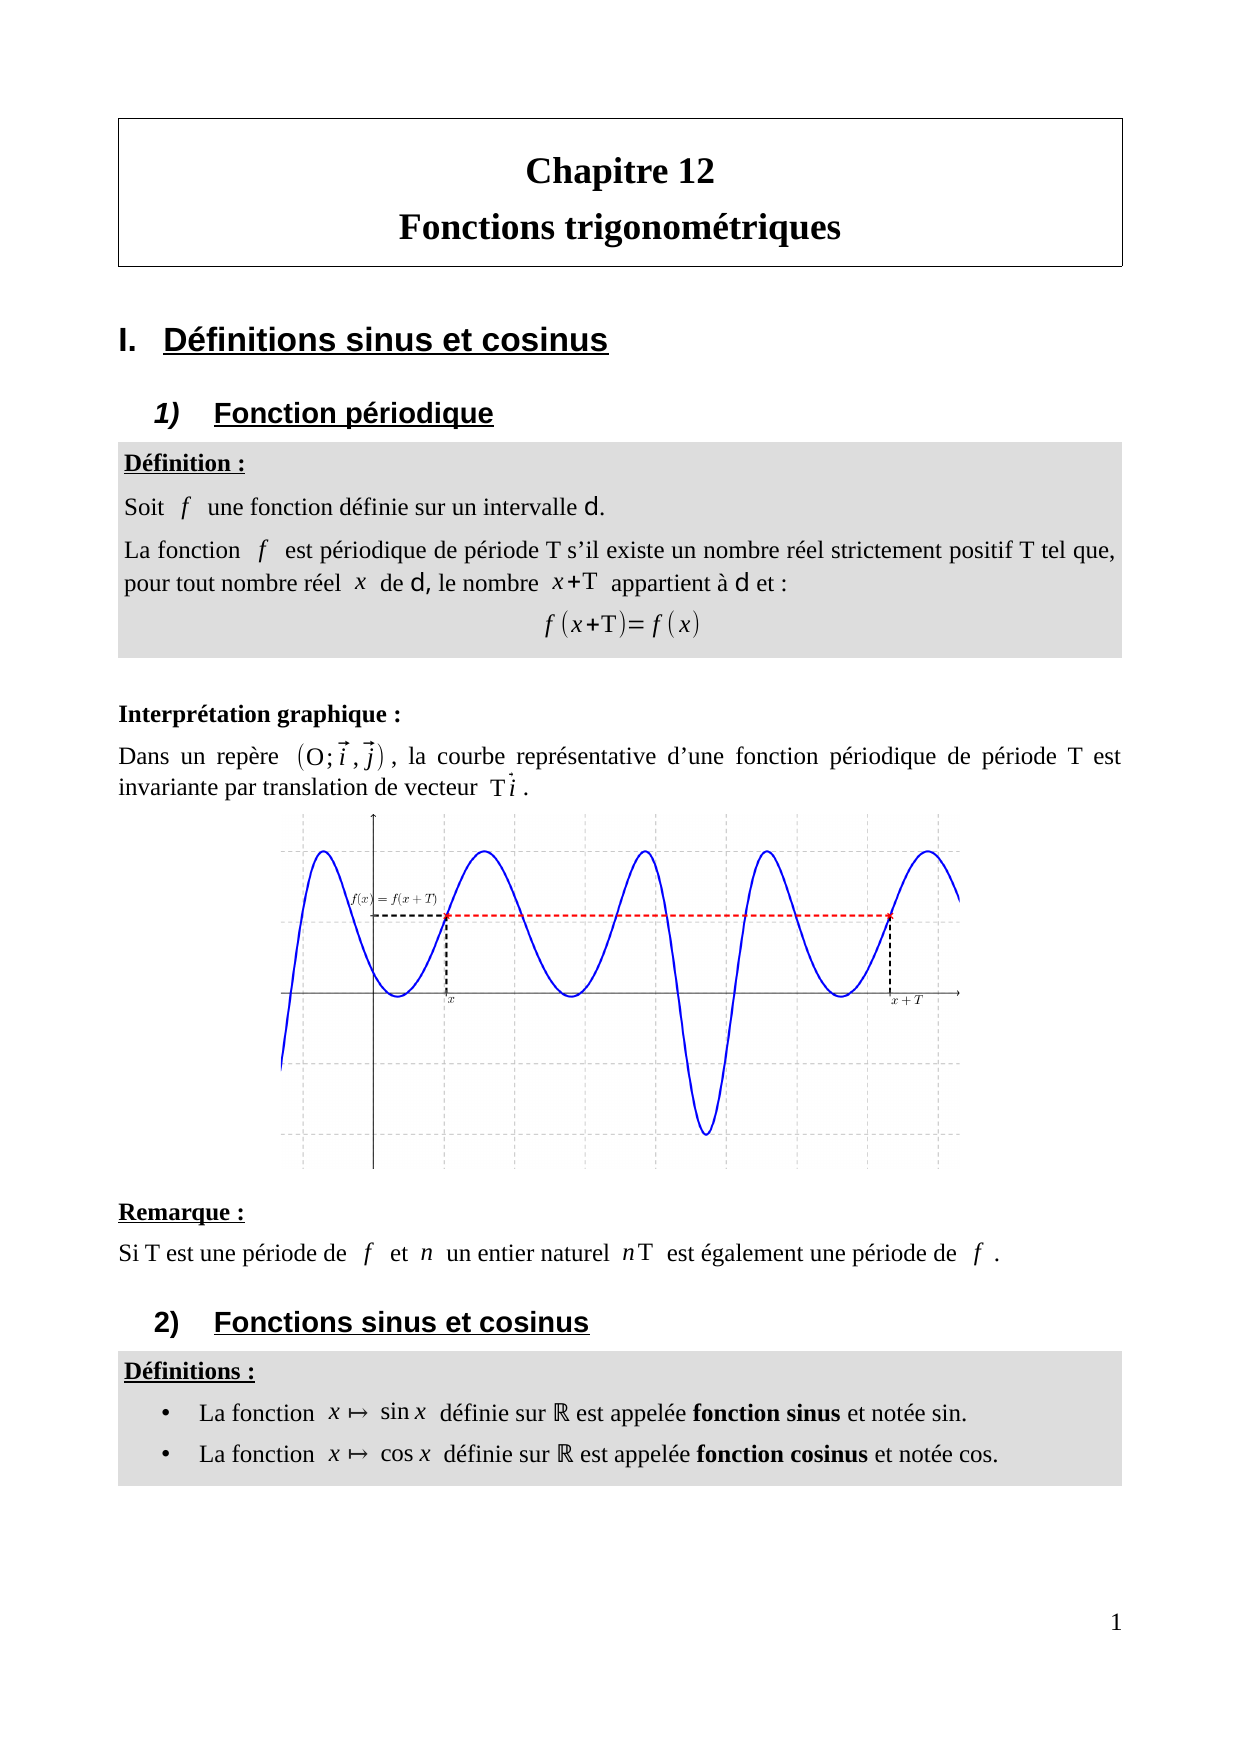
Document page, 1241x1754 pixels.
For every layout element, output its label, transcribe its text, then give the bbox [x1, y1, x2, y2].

subtitle Définitions sinus et cosinus [118, 320, 1122, 358]
table_header Définition : Soit une fonction définie sur un intervalle d. La fonction est périodique de période T s’il existe un nombre réel strictement positif T tel que, pour tout nombre réel de d, le nombre appartient à d et : [118, 442, 1122, 658]
subtitle Fonction périodique [153, 396, 1122, 429]
text Remarque : [118, 1197, 1122, 1226]
subtitle Fonctions sinus et cosinus [153, 1304, 1122, 1338]
table_header Chapitre 12 Fonctions trigonométriques [119, 119, 1122, 266]
text Interprétation graphique : [118, 699, 1122, 728]
table_header Définitions : La fonction ↦ définie sur ℝ est appelée fonction sinus et notée sin. La fonction ↦ définie sur ℝ est appelée fonction cosinus et notée cos. [118, 1351, 1122, 1486]
text Dans un repère , la courbe représentative d’une fonction périodique de période T est invariante par translation de vecteur . [118, 740, 1122, 802]
text Si T est une période de et un entier naturel est également une période de . [118, 1238, 1122, 1267]
